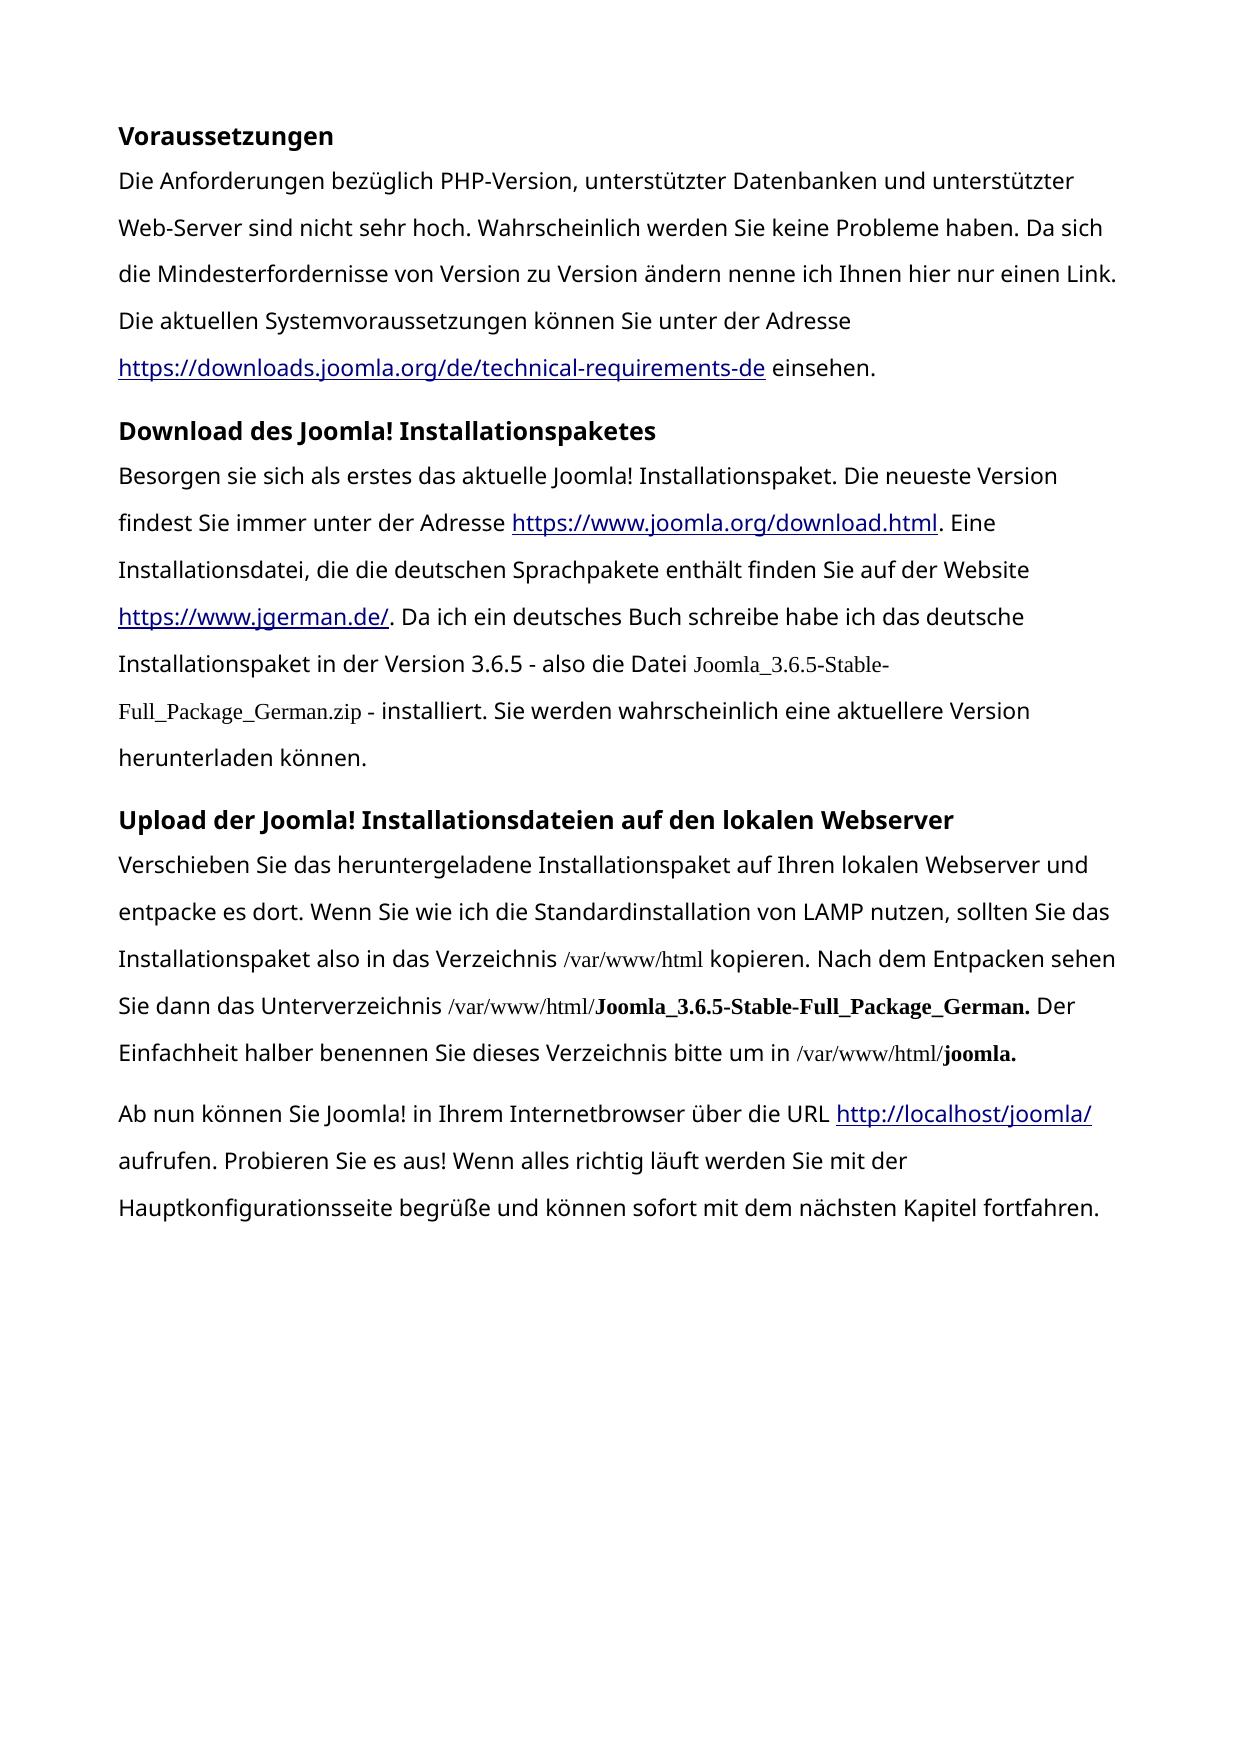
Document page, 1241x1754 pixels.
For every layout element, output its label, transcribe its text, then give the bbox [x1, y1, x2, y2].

text Besorgen sie sich als erstes das aktuelle Joomla! Installationspaket. Die neueste Version findest Sie immer unter der Adresse https://www.joomla.org/download.html. Eine Installationsdatei, die die deutschen Sprachpakete enthält finden Sie auf der Website https://www.jgerman.de/. Da ich ein deutsches Buch schreibe habe ich das deutsche Installationspaket in der Version 3.6.5 - also die Datei Joomla_3.6.5-Stable-Full_Package_German.zip - installiert. Sie werden wahrscheinlich eine aktuellere Version herunterladen können. [118, 460, 1122, 773]
subtitle Upload der Joomla! Installationsdateien auf den lokalen Webserver [118, 803, 1122, 837]
text Ab nun können Sie Joomla! in Ihrem Internetbrowser über die URL http://localhost/joomla/ aufrufen. Probieren Sie es aus! Wenn alles richtig läuft werden Sie mit der Hauptkonfigurationsseite begrüße und können sofort mit dem nächsten Kapitel fortfahren. [118, 1098, 1122, 1223]
text Die Anforderungen bezüglich PHP-Version, unterstützter Datenbanken und unterstützter Web-Server sind nicht sehr hoch. Wahrscheinlich werden Sie keine Probleme haben. Da sich die Mindesterfordernisse von Version zu Version ändern nenne ich Ihnen hier nur einen Link. Die aktuellen Systemvoraussetzungen können Sie unter der Adresse https://downloads.joomla.org/de/technical-requirements-de einsehen. [118, 165, 1122, 383]
subtitle Download des Joomla! Installationspaketes [118, 414, 1122, 448]
text Verschieben Sie das heruntergeladene Installationspaket auf Ihren lokalen Webserver und entpacke es dort. Wenn Sie wie ich die Standardinstallation von LAMP nutzen, sollten Sie das Installationspaket also in das Verzeichnis /var/www/html kopieren. Nach dem Entpacken sehen Sie dann das Unterverzeichnis /var/www/html/Joomla_3.6.5-Stable-Full_Package_German. Der Einfachheit halber benennen Sie dieses Verzeichnis bitte um in /var/www/html/joomla. [118, 849, 1122, 1068]
subtitle Voraussetzungen [118, 118, 1122, 152]
